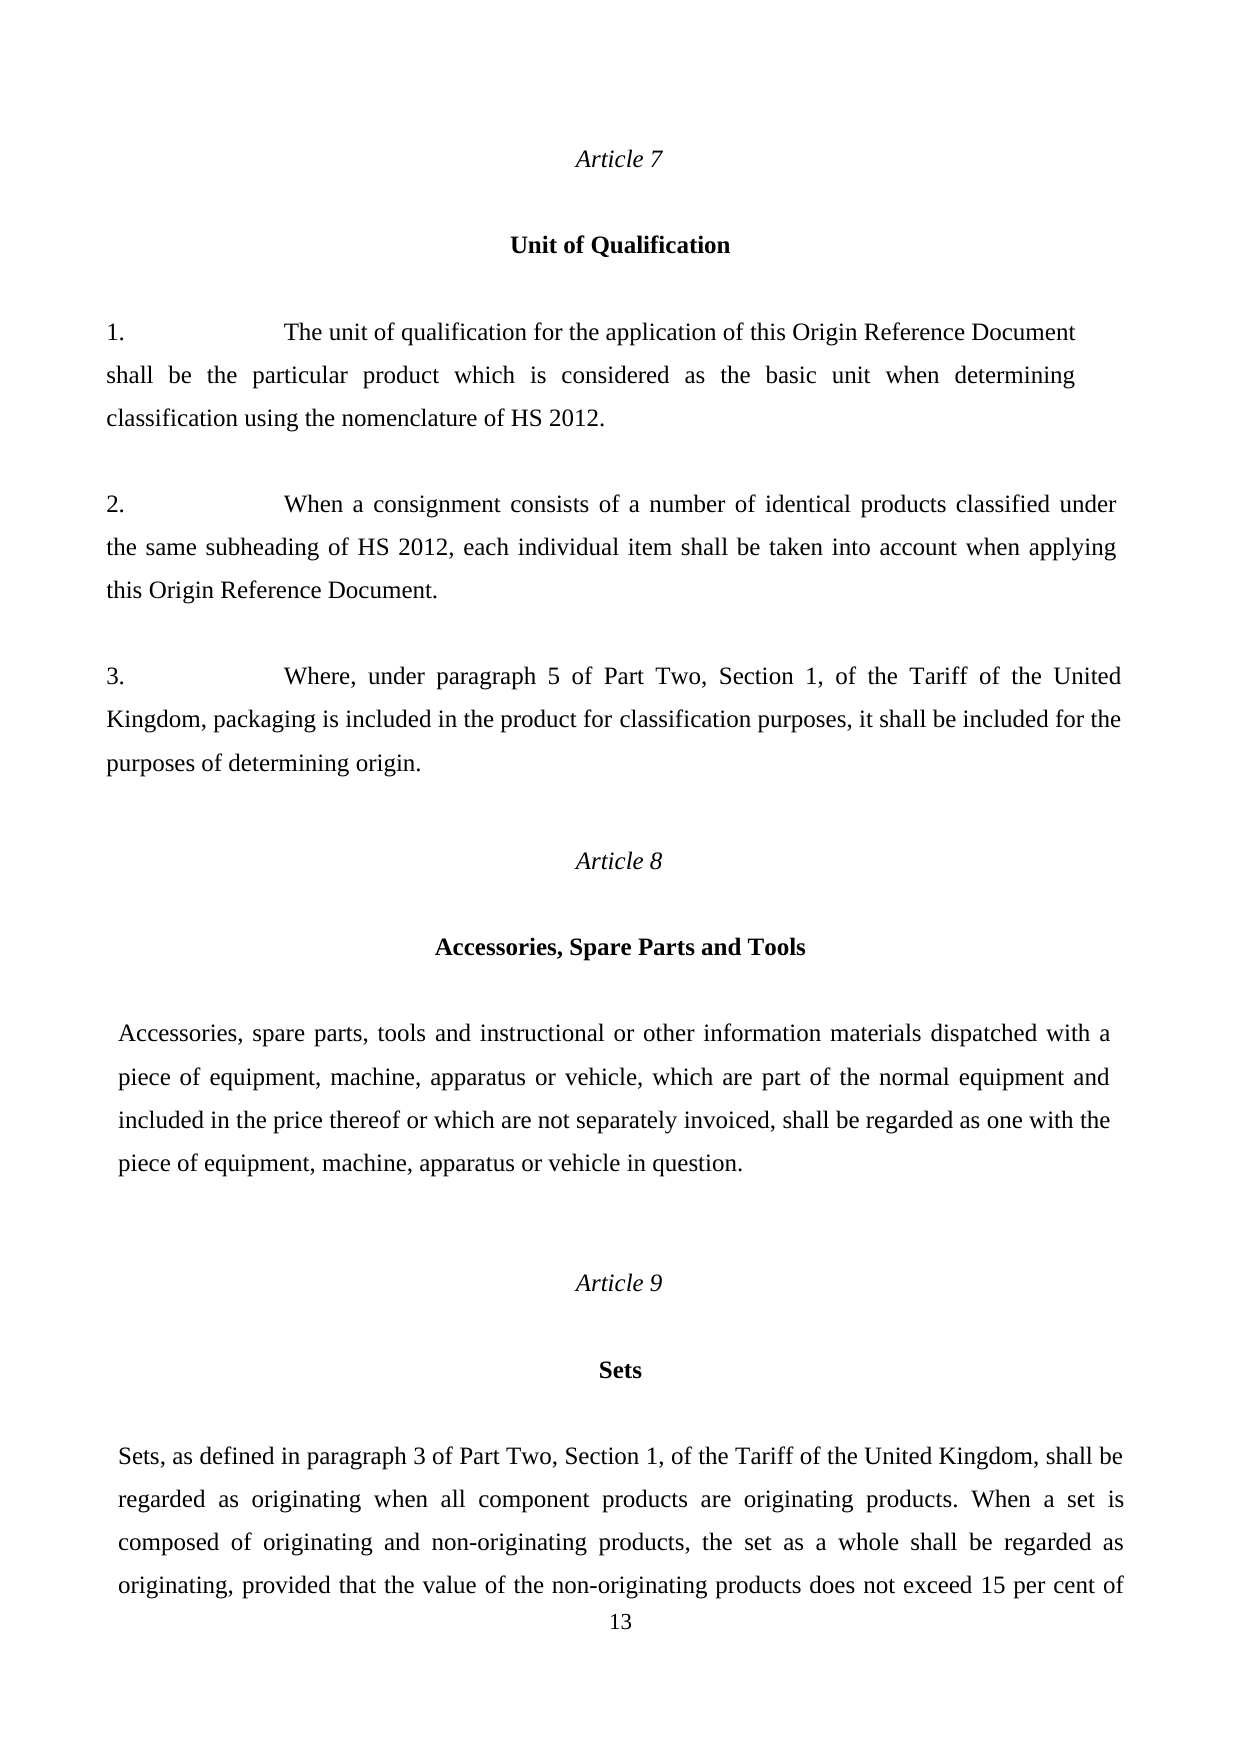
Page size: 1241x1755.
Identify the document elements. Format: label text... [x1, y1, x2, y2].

list Where, under paragraph 5 of Part Two, Section 1, of the Tariff of the United Kingdom, packaging is included in the product for classification purposes, it shall be included for the purposes of determining origin. [106, 661, 1122, 776]
text Accessories, Spare Parts and Tools [147, 932, 1094, 961]
text Unit of Qualification [146, 231, 1094, 259]
text Sets, as defined in paragraph 3 of Part Two, Section 1, of the Tariff of the United Kingdom, shall be regarded as originating when all component products are originating products. When a set is composed of originating and non-originating products, the set as a whole shall be regarded as originating, provided that the value of the non-originating products does not exceed 15 per cent of [118, 1441, 1125, 1599]
text Article 9 [146, 1268, 1094, 1297]
list When a consignment consists of a number of identical products classified under the same subheading of HS 2012, each individual item shall be taken into account when applying this Origin Reference Document. [106, 489, 1118, 604]
text Sets [146, 1355, 1094, 1384]
list The unit of qualification for the application of this Origin Reference Document shall be the particular product which is considered as the basic unit when determining classification using the nomenclature of HS 2012. [106, 317, 1076, 432]
text Accessories, spare parts, tools and instructional or other information materials dispatched with a piece of equipment, machine, apparatus or vehicle, which are part of the normal equipment and included in the price thereof or which are not separately invoiced, shall be regarded as one with the piece of equipment, machine, apparatus or vehicle in question. [118, 1018, 1111, 1177]
text Article 8 [146, 846, 1094, 875]
text Article 7 [146, 144, 1094, 173]
